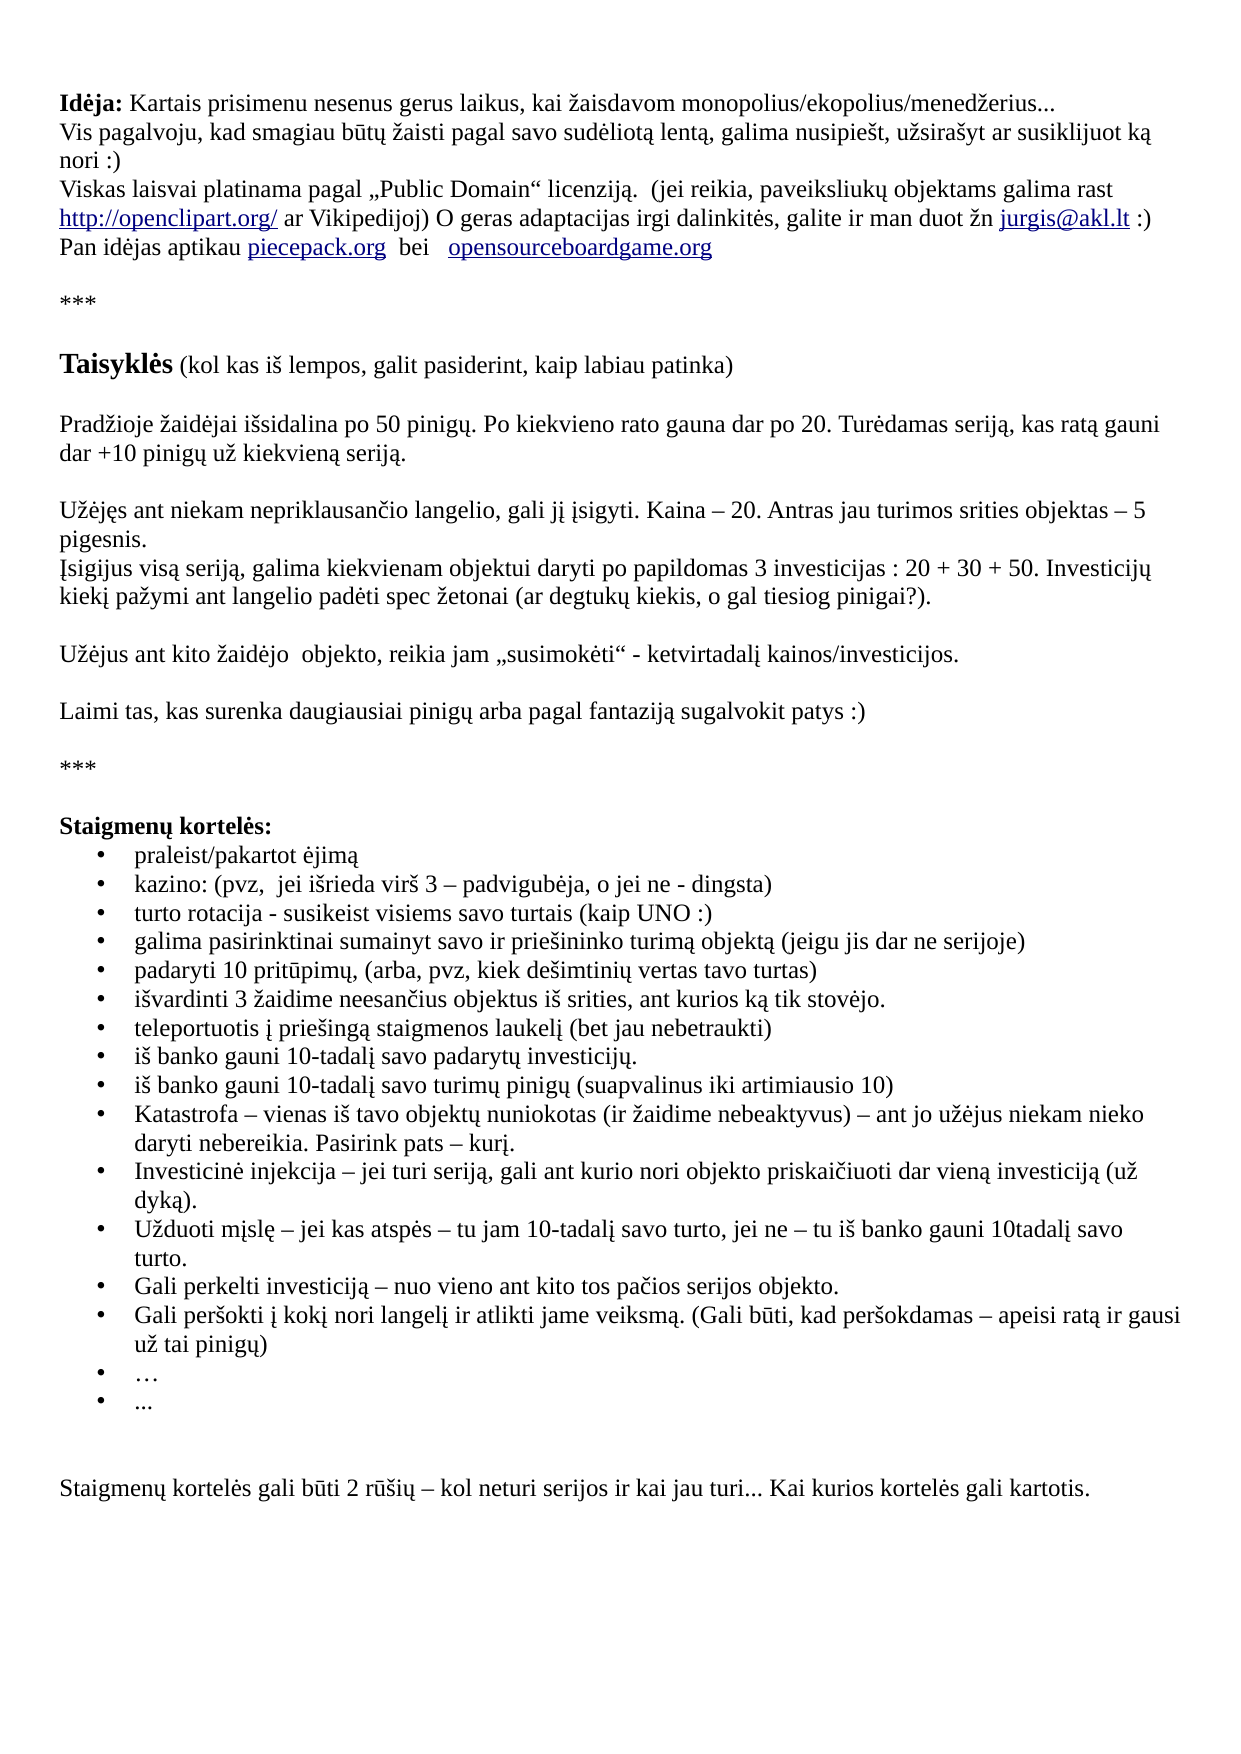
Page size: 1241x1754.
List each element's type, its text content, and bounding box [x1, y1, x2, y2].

list ... [97, 1386, 1181, 1415]
text Vis pagalvoju, kad smagiau būtų žaisti pagal savo sudėliotą lentą, galima nusipiešt, užsirašyt ar susiklijuot ką nori :) [59, 117, 1181, 174]
list Gali perkelti investiciją – nuo vieno ant kito tos pačios serijos objekto. [97, 1271, 1181, 1300]
list teleportuotis į priešingą staigmenos laukelį (bet jau nebetraukti) [97, 1013, 1181, 1041]
text Užėjus ant kito žaidėjo objekto, reikia jam „susimokėti“ - ketvirtadalį kainos/investicijos. [59, 639, 1181, 668]
text Staigmenų kortelės: [59, 811, 1181, 840]
list kazino: (pvz, jei išrieda virš 3 – padvigubėja, o jei ne - dingsta) [97, 869, 1181, 898]
text Taisyklės (kol kas iš lempos, galit pasiderint, kaip labiau patinka) [59, 347, 1181, 380]
list Užduoti mįslę – jei kas atspės – tu jam 10-tadalį savo turto, jei ne – tu iš banko gauni 10tadalį savo turto. [97, 1214, 1181, 1271]
list … [97, 1358, 1181, 1386]
list galima pasirinktinai sumainyt savo ir priešininko turimą objektą (jeigu jis dar ne serijoje) [97, 926, 1181, 955]
list Investicinė injekcija – jei turi seriją, gali ant kurio nori objekto priskaičiuoti dar vieną investiciją (už dyką). [97, 1156, 1181, 1214]
list praleist/pakartot ėjimą [97, 840, 1181, 869]
text Pan idėjas aptikau piecepack.org bei opensourceboardgame.org [59, 232, 1181, 260]
list padaryti 10 pritūpimų, (arba, pvz, kiek dešimtinių vertas tavo turtas) [97, 955, 1181, 984]
text Viskas laisvai platinama pagal „Public Domain“ licenziją. (jei reikia, paveiksliukų objektams galima rast http://openclipart.org/ ar Vikipedijoj) O geras adaptacijas irgi dalinkitės, galite ir man duot žn jurgis@akl.lt :) [59, 174, 1181, 232]
text Staigmenų kortelės gali būti 2 rūšių – kol neturi serijos ir kai jau turi... Kai kurios kortelės gali kartotis. [59, 1473, 1181, 1501]
text Pradžioje žaidėjai išsidalina po 50 pinigų. Po kiekvieno rato gauna dar po 20. Turėdamas seriją, kas ratą gauni dar +10 pinigų už kiekvieną seriją. [59, 409, 1181, 466]
text *** [59, 754, 1181, 783]
text Idėja: Kartais prisimenu nesenus gerus laikus, kai žaisdavom monopolius/ekopolius/menedžerius... [59, 88, 1181, 117]
text Užėjęs ant niekam nepriklausančio langelio, gali jį įsigyti. Kaina – 20. Antras jau turimos srities objektas – 5 pigesnis. Įsigijus visą seriją, galima kiekvienam objektui daryti po papildomas 3 investicijas : 20 + 30 + 50. Investicijų kiekį pažymi ant langelio padėti spec žetonai (ar degtukų kiekis, o gal tiesiog pinigai?). [59, 495, 1181, 610]
list išvardinti 3 žaidime neesančius objektus iš srities, ant kurios ką tik stovėjo. [97, 984, 1181, 1013]
list iš banko gauni 10-tadalį savo turimų pinigų (suapvalinus iki artimiausio 10) [97, 1070, 1181, 1099]
list Gali peršokti į kokį nori langelį ir atlikti jame veiksmą. (Gali būti, kad peršokdamas – apeisi ratą ir gausi už tai pinigų) [97, 1300, 1181, 1358]
list iš banko gauni 10-tadalį savo padarytų investicijų. [97, 1041, 1181, 1070]
list turto rotacija - susikeist visiems savo turtais (kaip UNO :) [97, 898, 1181, 926]
text Laimi tas, kas surenka daugiausiai pinigų arba pagal fantaziją sugalvokit patys :) [59, 696, 1181, 725]
text *** [59, 289, 1181, 318]
list Katastrofa – vienas iš tavo objektų nuniokotas (ir žaidime nebeaktyvus) – ant jo užėjus niekam nieko daryti nebereikia. Pasirink pats – kurį. [97, 1099, 1181, 1156]
